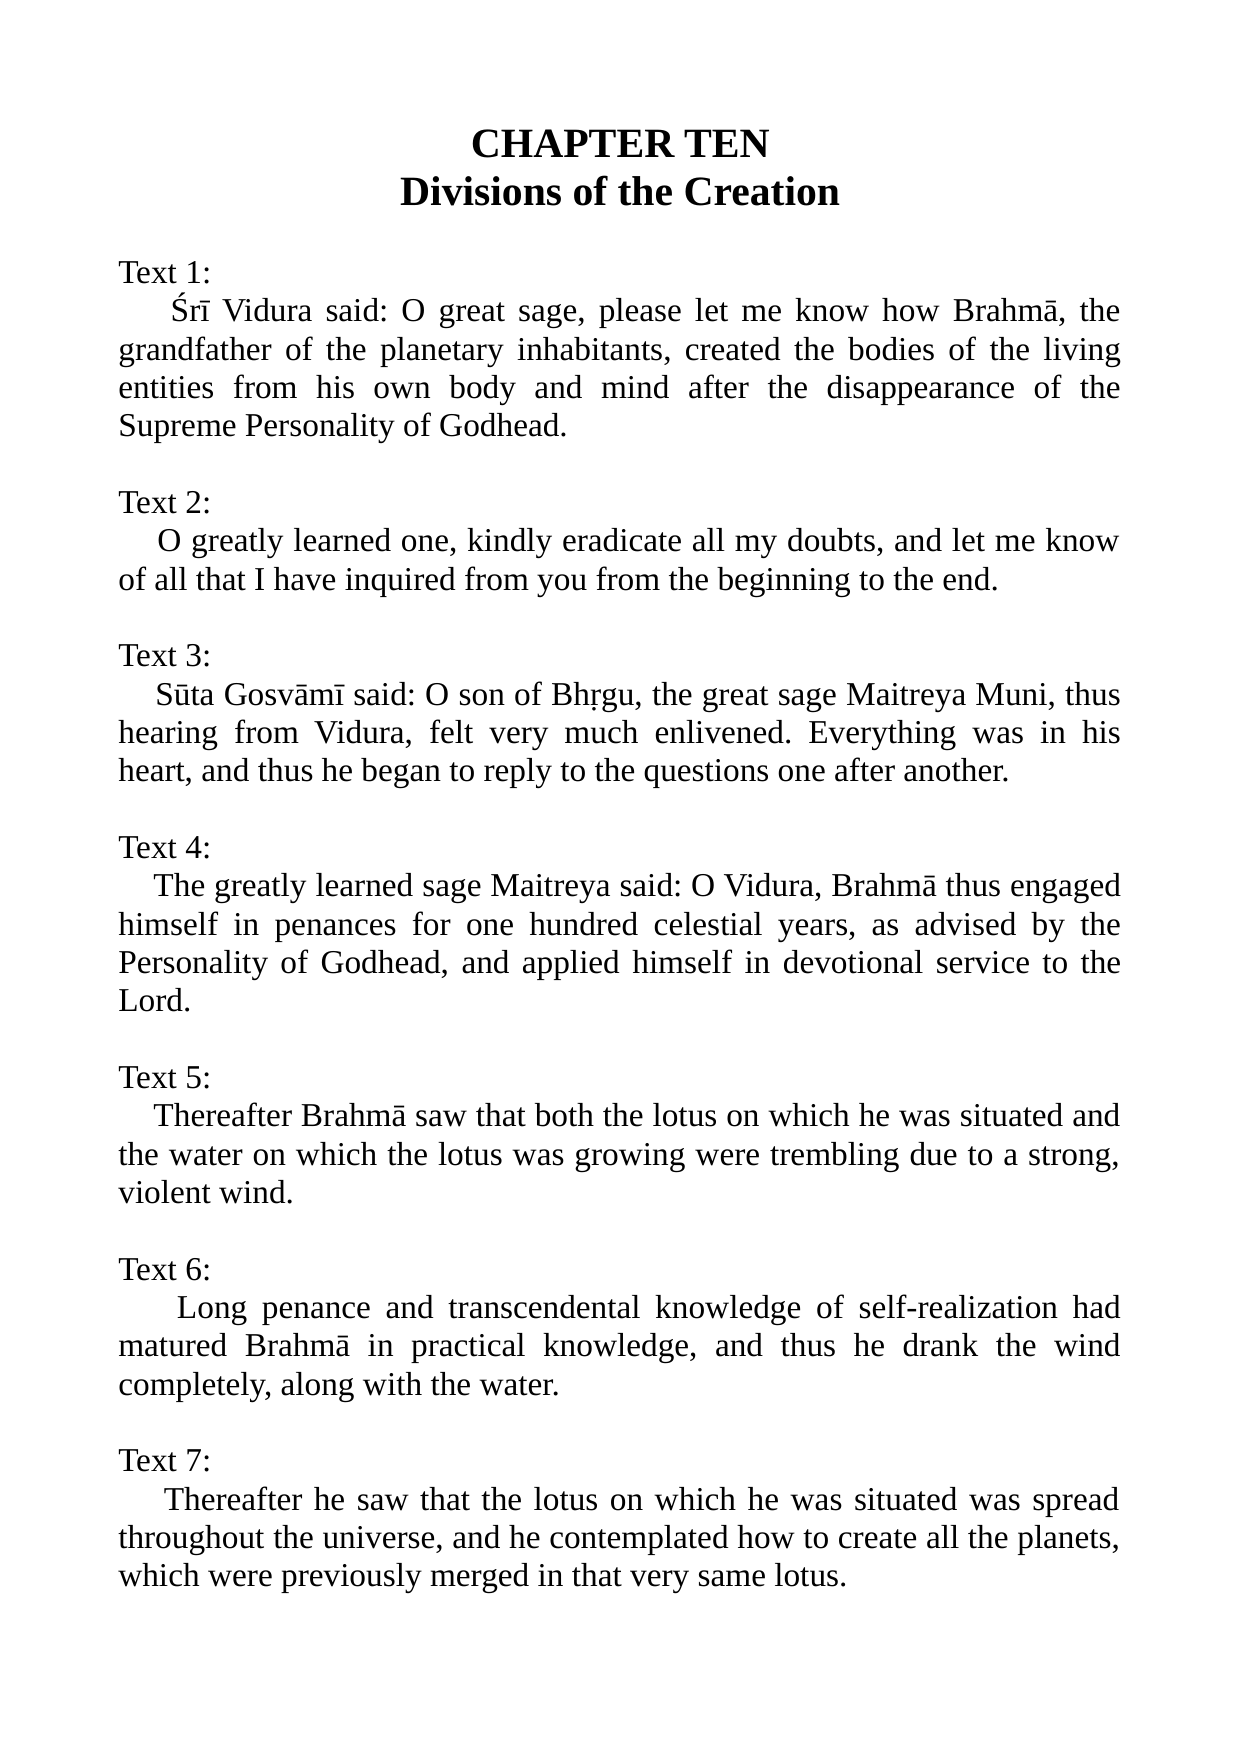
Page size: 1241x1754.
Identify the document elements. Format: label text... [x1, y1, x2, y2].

text Text 5: [118, 1057, 1122, 1096]
text Text 3: [118, 636, 1122, 674]
text Text 2: [118, 482, 1122, 521]
text Divisions of the Creation [118, 166, 1122, 214]
text Text 1: [118, 252, 1122, 291]
text O greatly learned one, kindly eradicate all my doubts, and let me know of all that I have inquired from you from the beginning to the end. [118, 521, 1122, 597]
text Śrī Vidura said: O great sage, please let me know how Brahmā, the grandfather of the planetary inhabitants, created the bodies of the living entities from his own body and mind after the disappearance of the Supreme Personality of Godhead. [118, 291, 1122, 444]
text Text 4: [118, 827, 1122, 866]
text CHAPTER TEN [118, 118, 1122, 166]
text Thereafter Brahmā saw that both the lotus on which he was situated and the water on which the lotus was growing were trembling due to a strong, violent wind. [118, 1096, 1122, 1211]
text Text 7: [118, 1441, 1122, 1479]
text Sūta Gosvāmī said: O son of Bhṛgu, the great sage Maitreya Muni, thus hearing from Vidura, felt very much enlivened. Everything was in his heart, and thus he began to reply to the questions one after another. [118, 674, 1122, 789]
text Long penance and transcendental knowledge of self-realization had matured Brahmā in practical knowledge, and thus he drank the wind completely, along with the water. [118, 1287, 1122, 1402]
text The greatly learned sage Maitreya said: O Vidura, Brahmā thus engaged himself in penances for one hundred celestial years, as advised by the Personality of Godhead, and applied himself in devotional service to the Lord. [118, 866, 1122, 1019]
text Thereafter he saw that the lotus on which he was situated was spread throughout the universe, and he contemplated how to create all the planets, which were previously merged in that very same lotus. [118, 1479, 1122, 1594]
text Text 6: [118, 1249, 1122, 1287]
